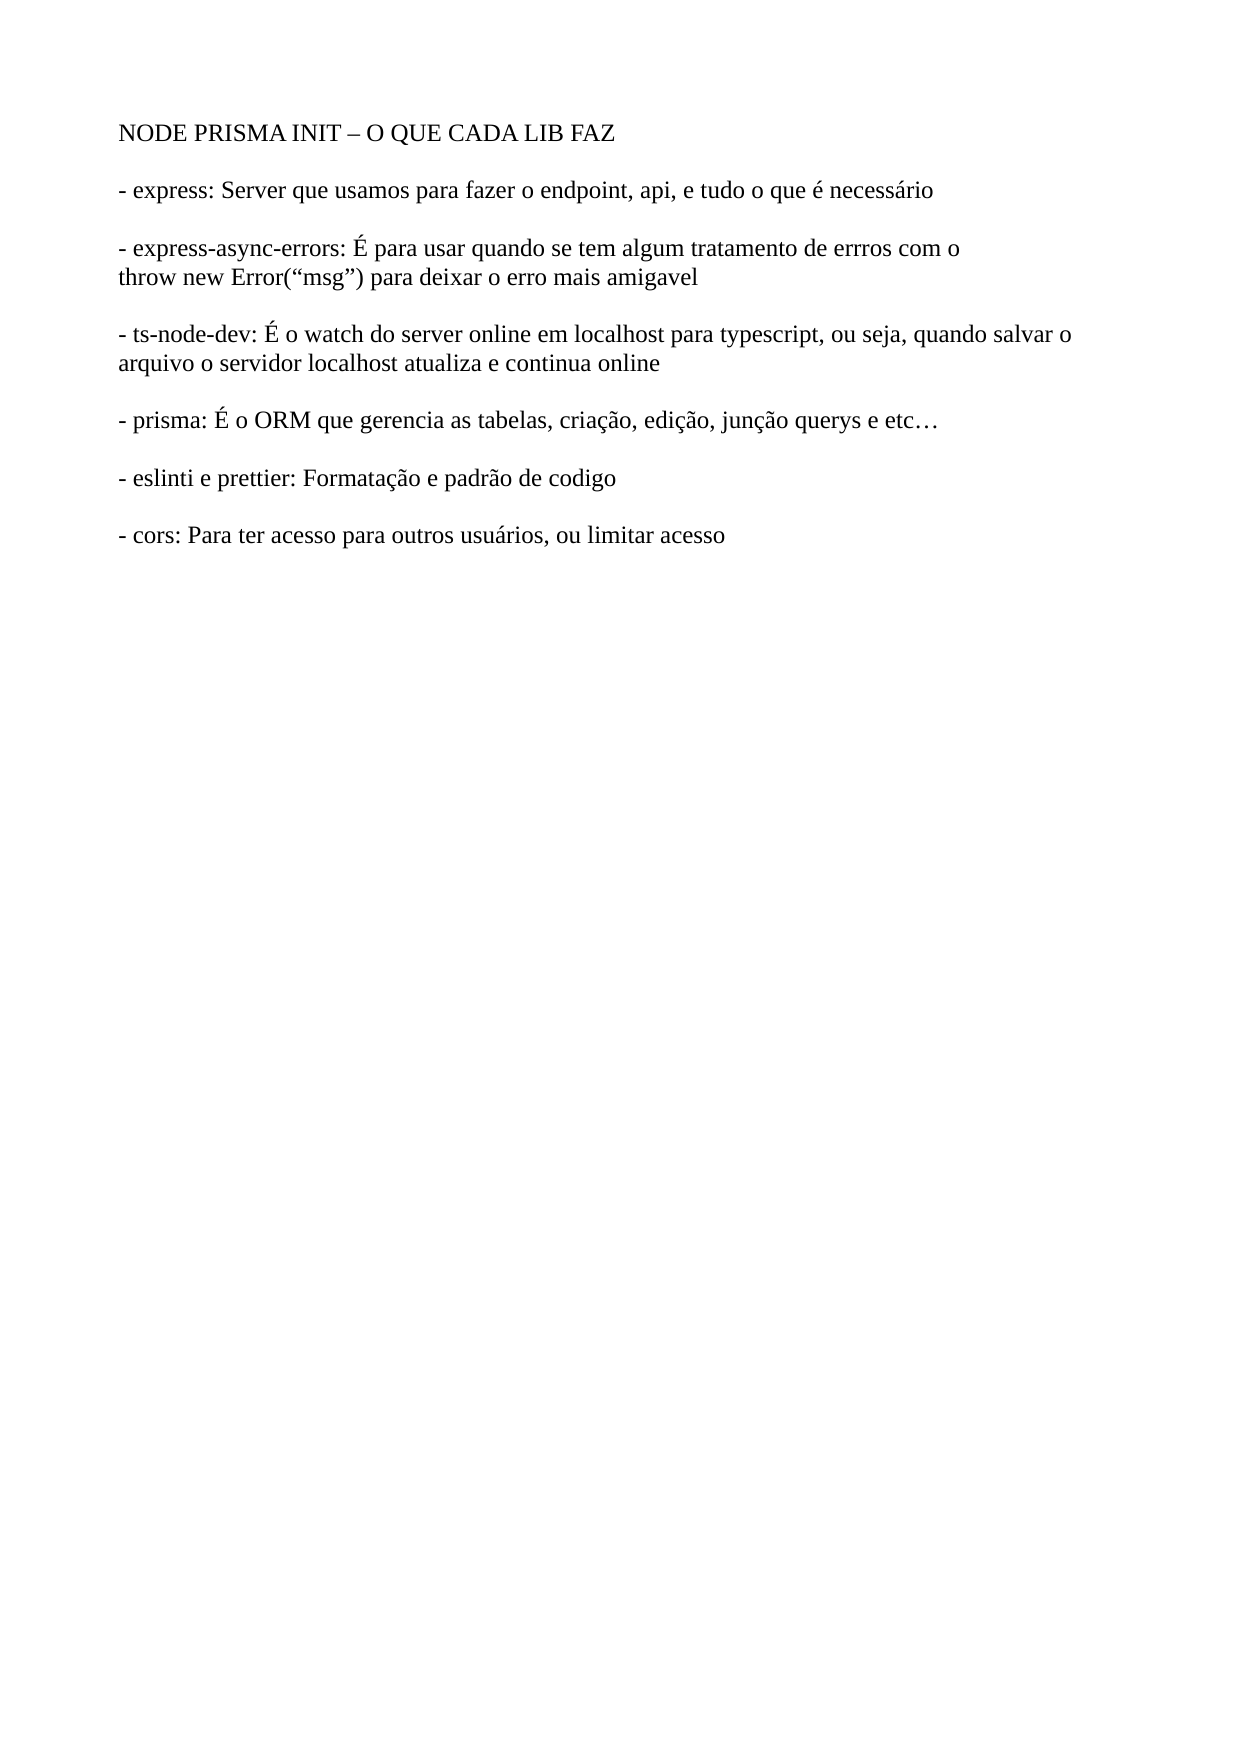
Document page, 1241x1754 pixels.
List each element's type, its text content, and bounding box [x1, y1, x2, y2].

text - cors: Para ter acesso para outros usuários, ou limitar acesso [118, 521, 1122, 549]
text throw new Error(“msg”) para deixar o erro mais amigavel [118, 262, 1122, 291]
text NODE PRISMA INIT – O QUE CADA LIB FAZ [118, 118, 1122, 147]
text - prisma: É o ORM que gerencia as tabelas, criação, edição, junção querys e etc… [118, 406, 1122, 434]
text - eslinti e prettier: Formatação e padrão de codigo [118, 463, 1122, 492]
text - express: Server que usamos para fazer o endpoint, api, e tudo o que é necessário [118, 176, 1122, 204]
text - ts-node-dev: É o watch do server online em localhost para typescript, ou seja, quando salvar o arquivo o servidor localhost atualiza e continua online [118, 319, 1122, 377]
text - express-async-errors: É para usar quando se tem algum tratamento de errros com o [118, 233, 1122, 262]
